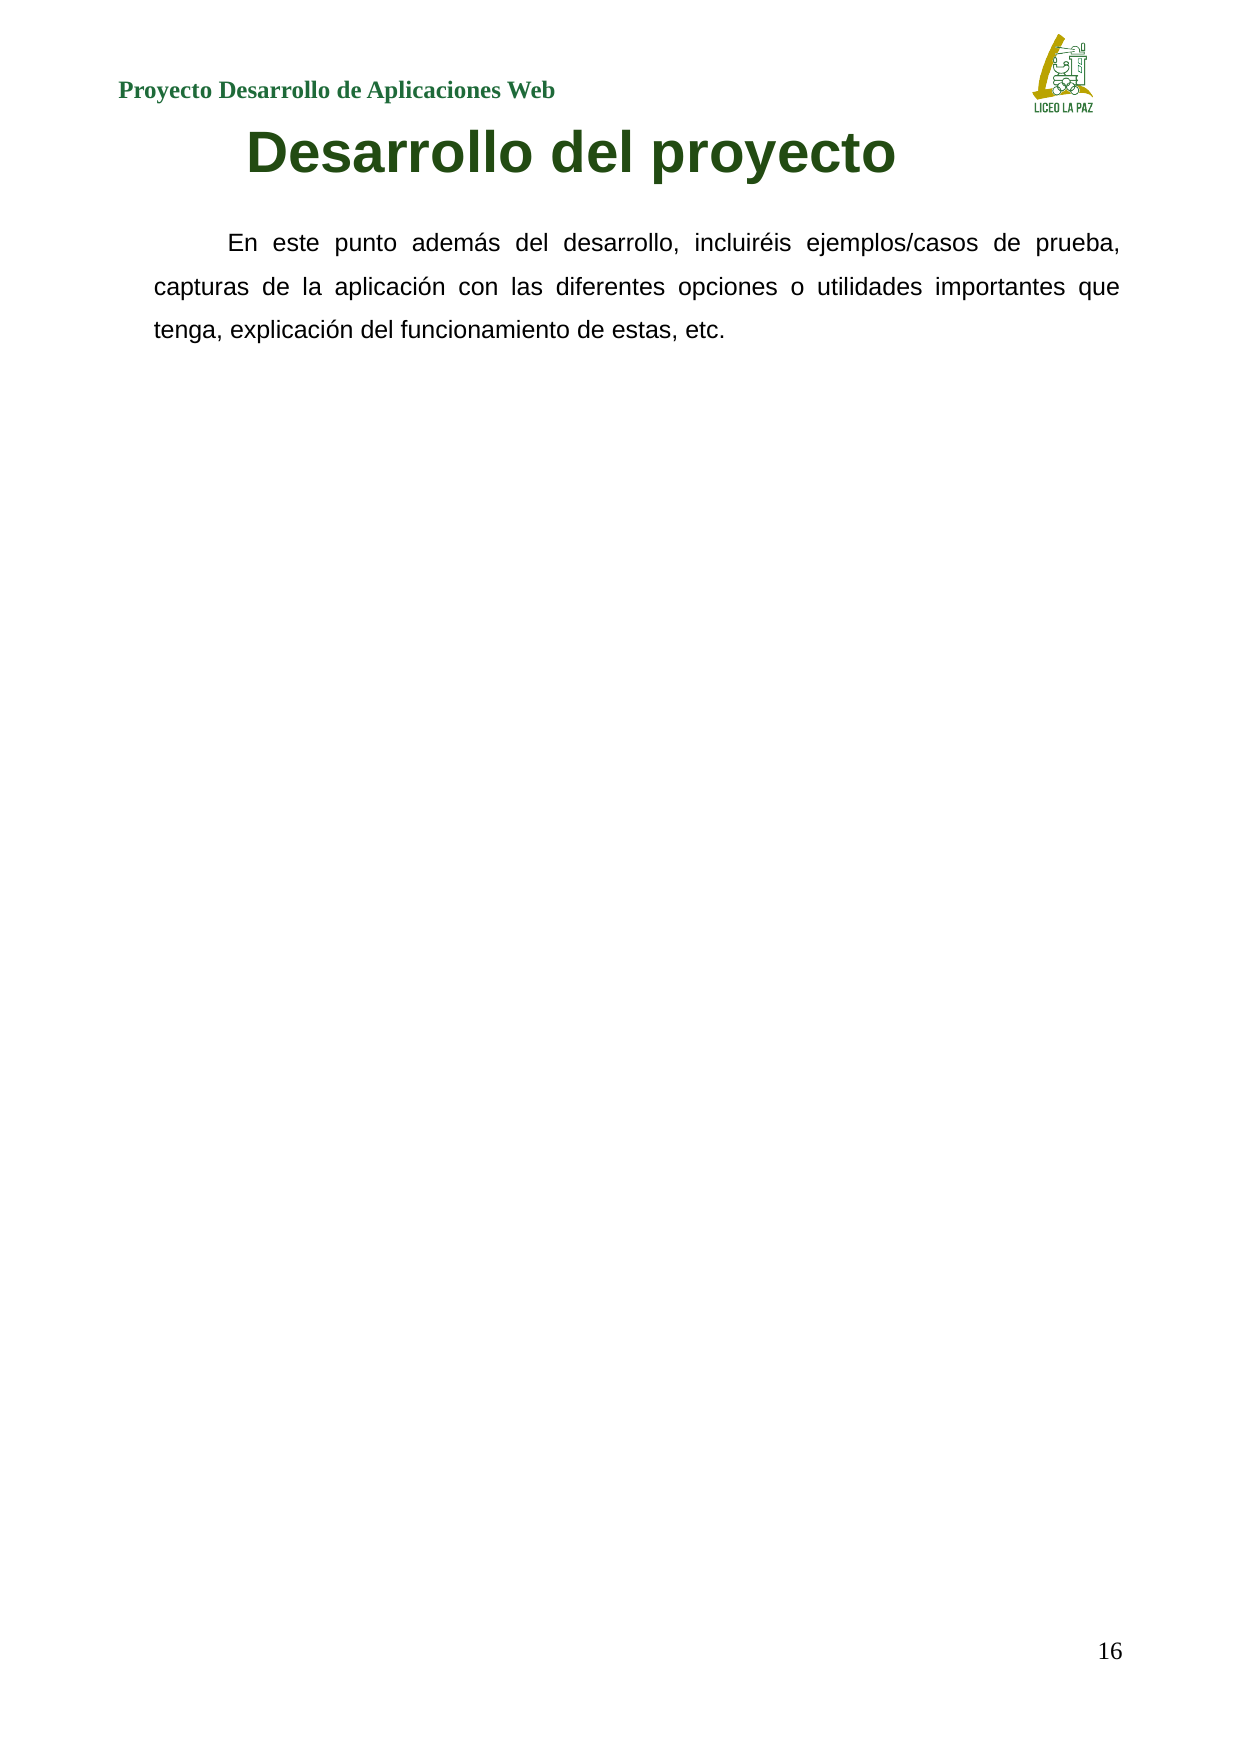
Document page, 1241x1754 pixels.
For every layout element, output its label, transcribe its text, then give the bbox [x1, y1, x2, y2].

text En este punto además del desarrollo, incluiréis ejemplos/casos de prueba, capturas de la aplicación con las diferentes opciones o utilidades importantes que tenga, explicación del funcionamiento de estas, etc. [153, 228, 1122, 343]
subtitle Desarrollo del proyecto [118, 118, 1122, 185]
